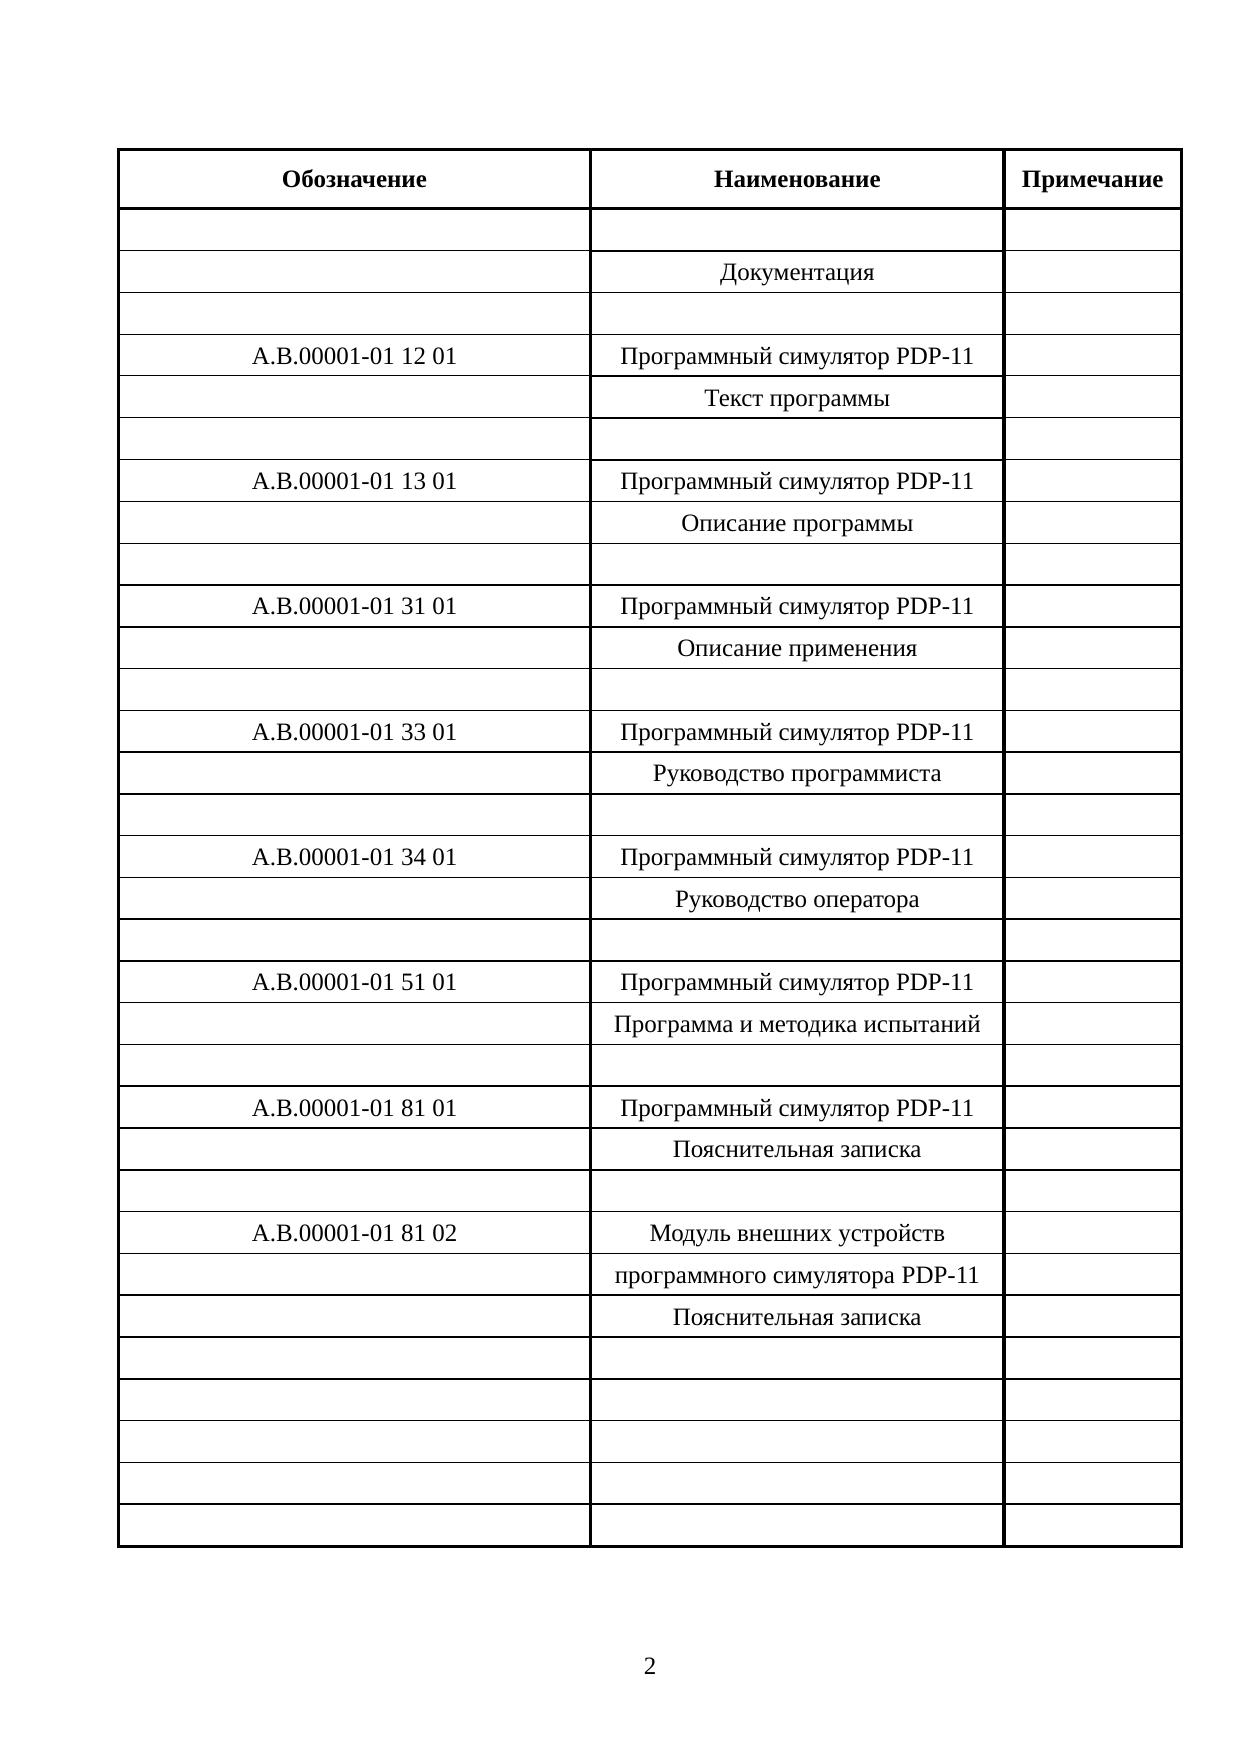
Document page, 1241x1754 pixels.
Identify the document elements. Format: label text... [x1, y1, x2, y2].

table_cell [1006, 544, 1180, 584]
table_cell Пояснительная записка [592, 1296, 1002, 1336]
table_cell Программный симулятор PDP-11 [592, 335, 1002, 375]
table_cell Руководство оператора [592, 878, 1002, 918]
table_cell [1006, 1171, 1180, 1211]
table_cell [120, 753, 589, 793]
table_cell А.В.00001-01 81 02 [120, 1212, 589, 1252]
table_cell Описание программы [592, 502, 1002, 542]
table_cell [120, 1254, 589, 1294]
table_cell Текст программы [592, 377, 1002, 417]
table_cell [1006, 251, 1180, 292]
table_cell [120, 376, 589, 417]
table_cell [592, 795, 1002, 835]
table_cell А.В.00001-01 51 01 [120, 962, 589, 1002]
table_cell Программный симулятор PDP-11 [592, 1087, 1002, 1127]
table_cell Программный симулятор PDP-11 [592, 586, 1002, 626]
table_cell [120, 669, 589, 709]
table_cell [120, 878, 589, 918]
table_cell А.В.00001-01 12 01 [120, 335, 589, 375]
table_header Наименование [592, 151, 1002, 207]
table_cell [120, 544, 589, 584]
table_cell [120, 628, 589, 668]
table_cell [120, 1171, 589, 1211]
table_cell [1006, 1296, 1180, 1336]
table_cell [1006, 1045, 1180, 1085]
table_cell [592, 1421, 1002, 1461]
table_header Примечание [1006, 151, 1180, 207]
table_cell [1006, 1129, 1180, 1169]
table_cell [592, 1338, 1002, 1378]
table_cell [1006, 460, 1180, 501]
table_cell [1006, 210, 1180, 250]
table_cell [1006, 669, 1180, 709]
table_cell [1006, 502, 1180, 542]
table_cell А.В.00001-01 34 01 [120, 836, 589, 877]
table_cell [120, 1129, 589, 1169]
table_cell А.В.00001-01 31 01 [120, 586, 589, 626]
table_cell Документация [592, 252, 1002, 292]
table_cell [1006, 418, 1180, 459]
table_cell [1006, 878, 1180, 918]
table_cell [1006, 962, 1180, 1002]
table_cell [1006, 1421, 1180, 1461]
table_cell [120, 795, 589, 835]
table_cell [120, 1045, 589, 1085]
table_cell [1006, 1087, 1180, 1127]
table_cell [592, 1171, 1002, 1211]
table_cell [120, 1003, 589, 1044]
table_cell [592, 544, 1002, 584]
table_cell [592, 210, 1002, 250]
table_cell [1006, 795, 1180, 835]
table_cell программного симулятора PDP-11 [592, 1254, 1002, 1294]
table_cell [592, 1380, 1002, 1419]
table_cell Описание применения [592, 628, 1002, 668]
table_cell [1006, 1338, 1180, 1378]
table_cell [120, 1338, 589, 1378]
table_cell [592, 293, 1002, 333]
table_cell [120, 251, 589, 292]
table_cell [1006, 836, 1180, 877]
table_cell [120, 920, 589, 960]
table_cell Программный симулятор PDP-11 [592, 711, 1002, 751]
table_header Обозначение [120, 151, 589, 207]
table_cell [1006, 1003, 1180, 1044]
table_cell [1006, 293, 1180, 333]
table_cell [592, 419, 1002, 459]
table_cell Модуль внешних устройств [592, 1212, 1002, 1252]
table_cell [120, 1296, 589, 1336]
table_cell А.В.00001-01 33 01 [120, 711, 589, 751]
table_cell [120, 1463, 589, 1503]
table_cell [120, 1421, 589, 1461]
table_cell Программа и методика испытаний [592, 1003, 1002, 1044]
table_cell Программный симулятор PDP-11 [592, 461, 1002, 501]
table_cell Программный симулятор PDP-11 [592, 962, 1002, 1002]
table_cell [1006, 753, 1180, 793]
table_cell [120, 418, 589, 459]
table_cell [592, 1463, 1002, 1503]
table_cell [1006, 1505, 1180, 1545]
table_cell А.В.00001-01 81 01 [120, 1087, 589, 1127]
table_cell [1006, 711, 1180, 751]
table_cell [1006, 376, 1180, 417]
table_cell Руководство программиста [592, 753, 1002, 793]
table_cell Пояснительная записка [592, 1129, 1002, 1169]
table_cell Программный симулятор PDP-11 [592, 836, 1002, 877]
table_cell [120, 502, 589, 542]
table_cell [592, 1505, 1002, 1545]
table_cell [592, 669, 1002, 709]
table_cell [1006, 920, 1180, 960]
table_cell [1006, 1380, 1180, 1419]
table_cell [120, 1505, 589, 1545]
table_cell [1006, 335, 1180, 375]
table_cell [120, 1380, 589, 1419]
table_cell А.В.00001-01 13 01 [120, 460, 589, 501]
table_cell [592, 920, 1002, 960]
table_cell [1006, 1212, 1180, 1252]
table_cell [120, 210, 589, 250]
table_cell [592, 1045, 1002, 1085]
table_cell [1006, 586, 1180, 626]
table_cell [120, 293, 589, 333]
table_cell [1006, 1254, 1180, 1294]
table_cell [1006, 1463, 1180, 1503]
table_cell [1006, 628, 1180, 668]
